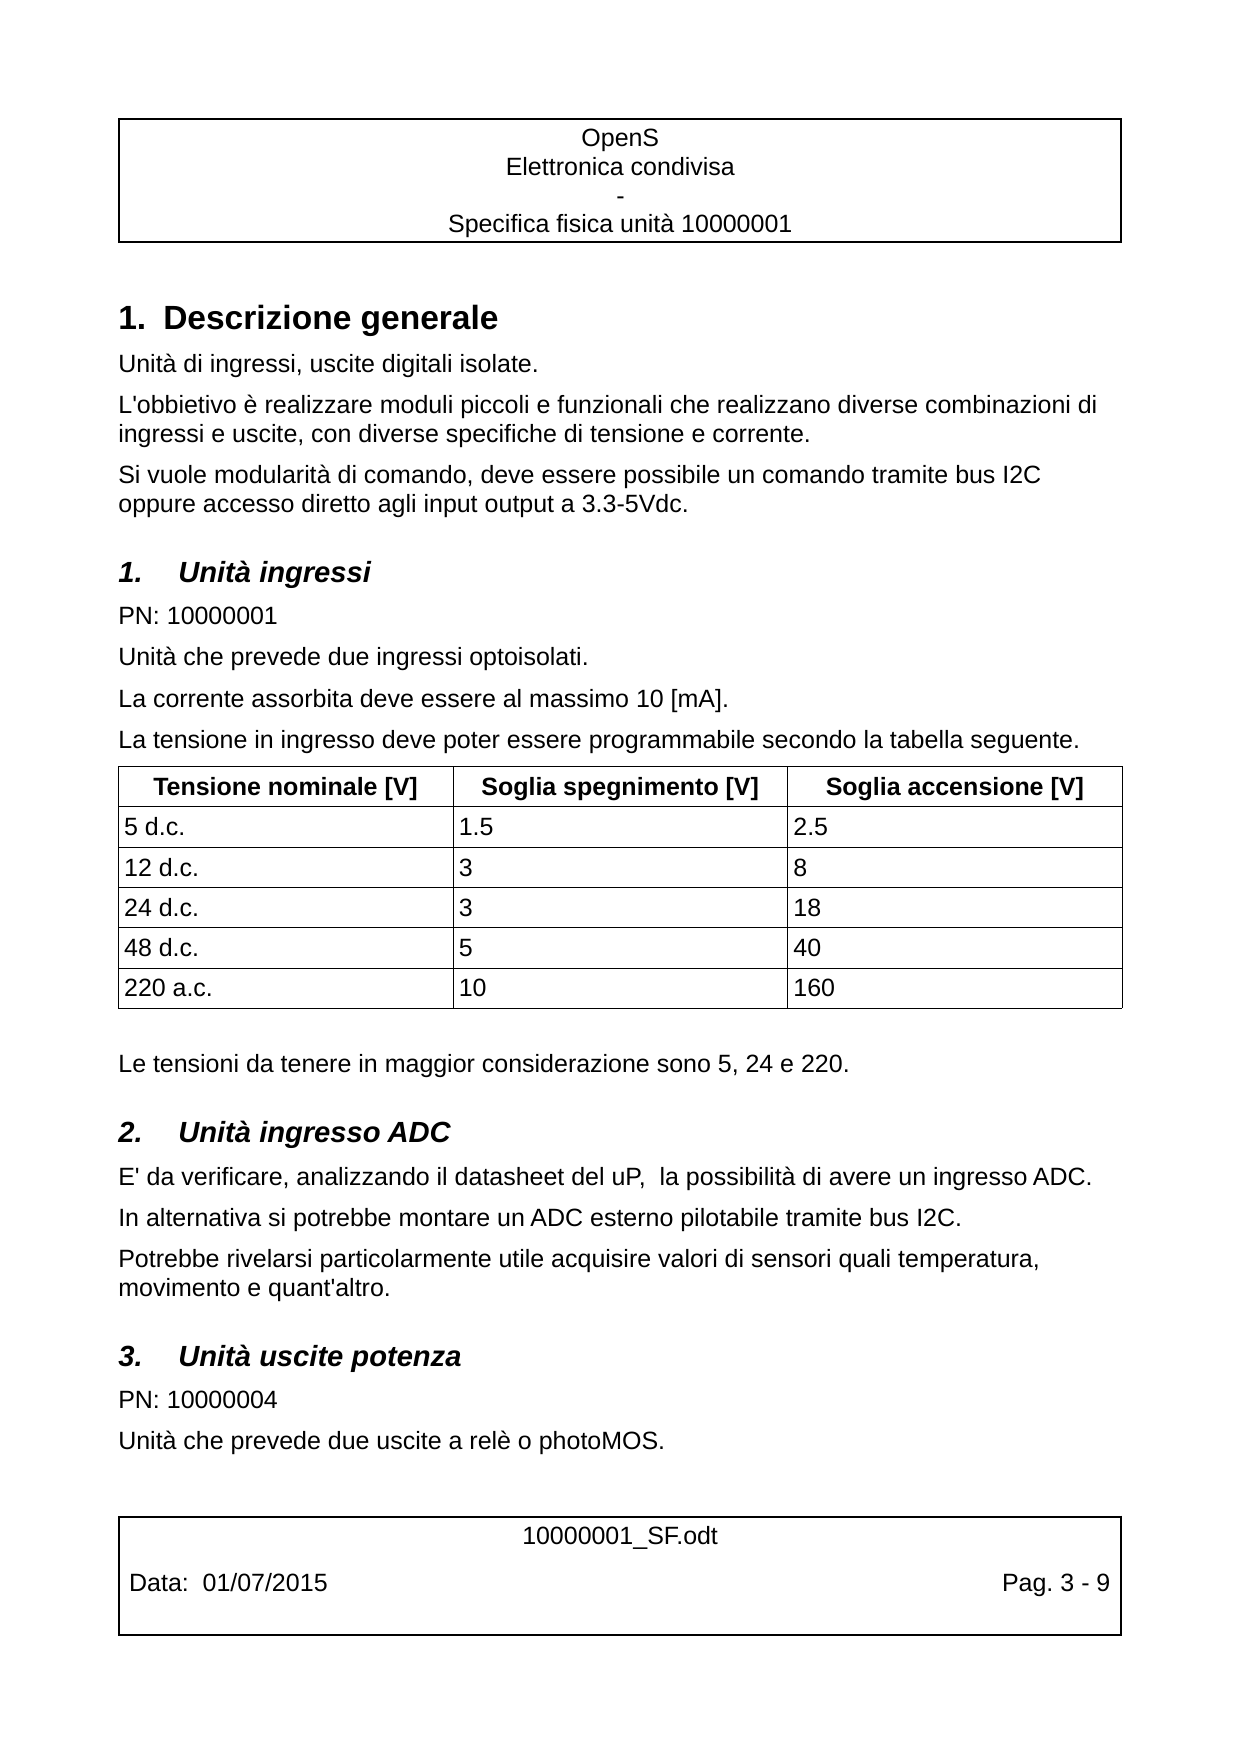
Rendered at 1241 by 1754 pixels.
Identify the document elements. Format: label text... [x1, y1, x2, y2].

table_cell 8 [788, 848, 1122, 887]
text Unità che prevede due ingressi optoisolati. [118, 642, 1122, 671]
text Le tensioni da tenere in maggior considerazione sono 5, 24 e 220. [118, 1049, 1122, 1078]
table_cell 18 [788, 888, 1122, 927]
subtitle Unità uscite potenza [118, 1339, 1122, 1373]
subtitle Descrizione generale [118, 298, 1122, 336]
subtitle Unità ingresso ADC [118, 1116, 1122, 1149]
text Unità che prevede due uscite a relè o photoMOS. [118, 1426, 1122, 1455]
subtitle Unità ingressi [118, 555, 1122, 588]
text La tensione in ingresso deve poter essere programmabile secondo la tabella seguente. [118, 725, 1122, 753]
table_cell 12 d.c. [119, 848, 453, 887]
table_cell 48 d.c. [119, 928, 453, 968]
text L'obbietivo è realizzare moduli piccoli e funzionali che realizzano diverse combinazioni di ingressi e uscite, con diverse specifiche di tensione e corrente. [118, 390, 1122, 447]
table_cell 5 [454, 928, 787, 968]
table_cell 10 [454, 969, 787, 1008]
table_cell 160 [788, 969, 1122, 1008]
table_cell 3 [454, 888, 787, 927]
text E' da verificare, analizzando il datasheet del uP, la possibilità di avere un ingresso ADC. [118, 1162, 1122, 1190]
table_header Soglia spegnimento [V] [454, 767, 787, 806]
table_cell 40 [788, 928, 1122, 968]
text PN: 10000001 [118, 601, 1122, 630]
text In alternativa si potrebbe montare un ADC esterno pilotabile tramite bus I2C. [118, 1203, 1122, 1232]
table_cell 1,5 [454, 807, 787, 847]
table_cell 5 d.c. [119, 807, 453, 847]
table_cell 3 [454, 848, 787, 887]
text La corrente assorbita deve essere al massimo 10 [mA]. [118, 683, 1122, 712]
table_cell 2,5 [788, 807, 1122, 847]
text Unità di ingressi, uscite digitali isolate. [118, 349, 1122, 377]
text PN: 10000004 [118, 1385, 1122, 1414]
table_header Soglia accensione [V] [788, 767, 1122, 806]
text Si vuole modularità di comando, deve essere possibile un comando tramite bus I2C oppure accesso diretto agli input output a 3.3-5Vdc. [118, 460, 1122, 517]
table_header Tensione nominale [V] [119, 767, 453, 806]
table_cell 220 a.c. [119, 969, 453, 1008]
table_cell 24 d.c. [119, 888, 453, 927]
text Potrebbe rivelarsi particolarmente utile acquisire valori di sensori quali temperatura, movimento e quant'altro. [118, 1244, 1122, 1302]
